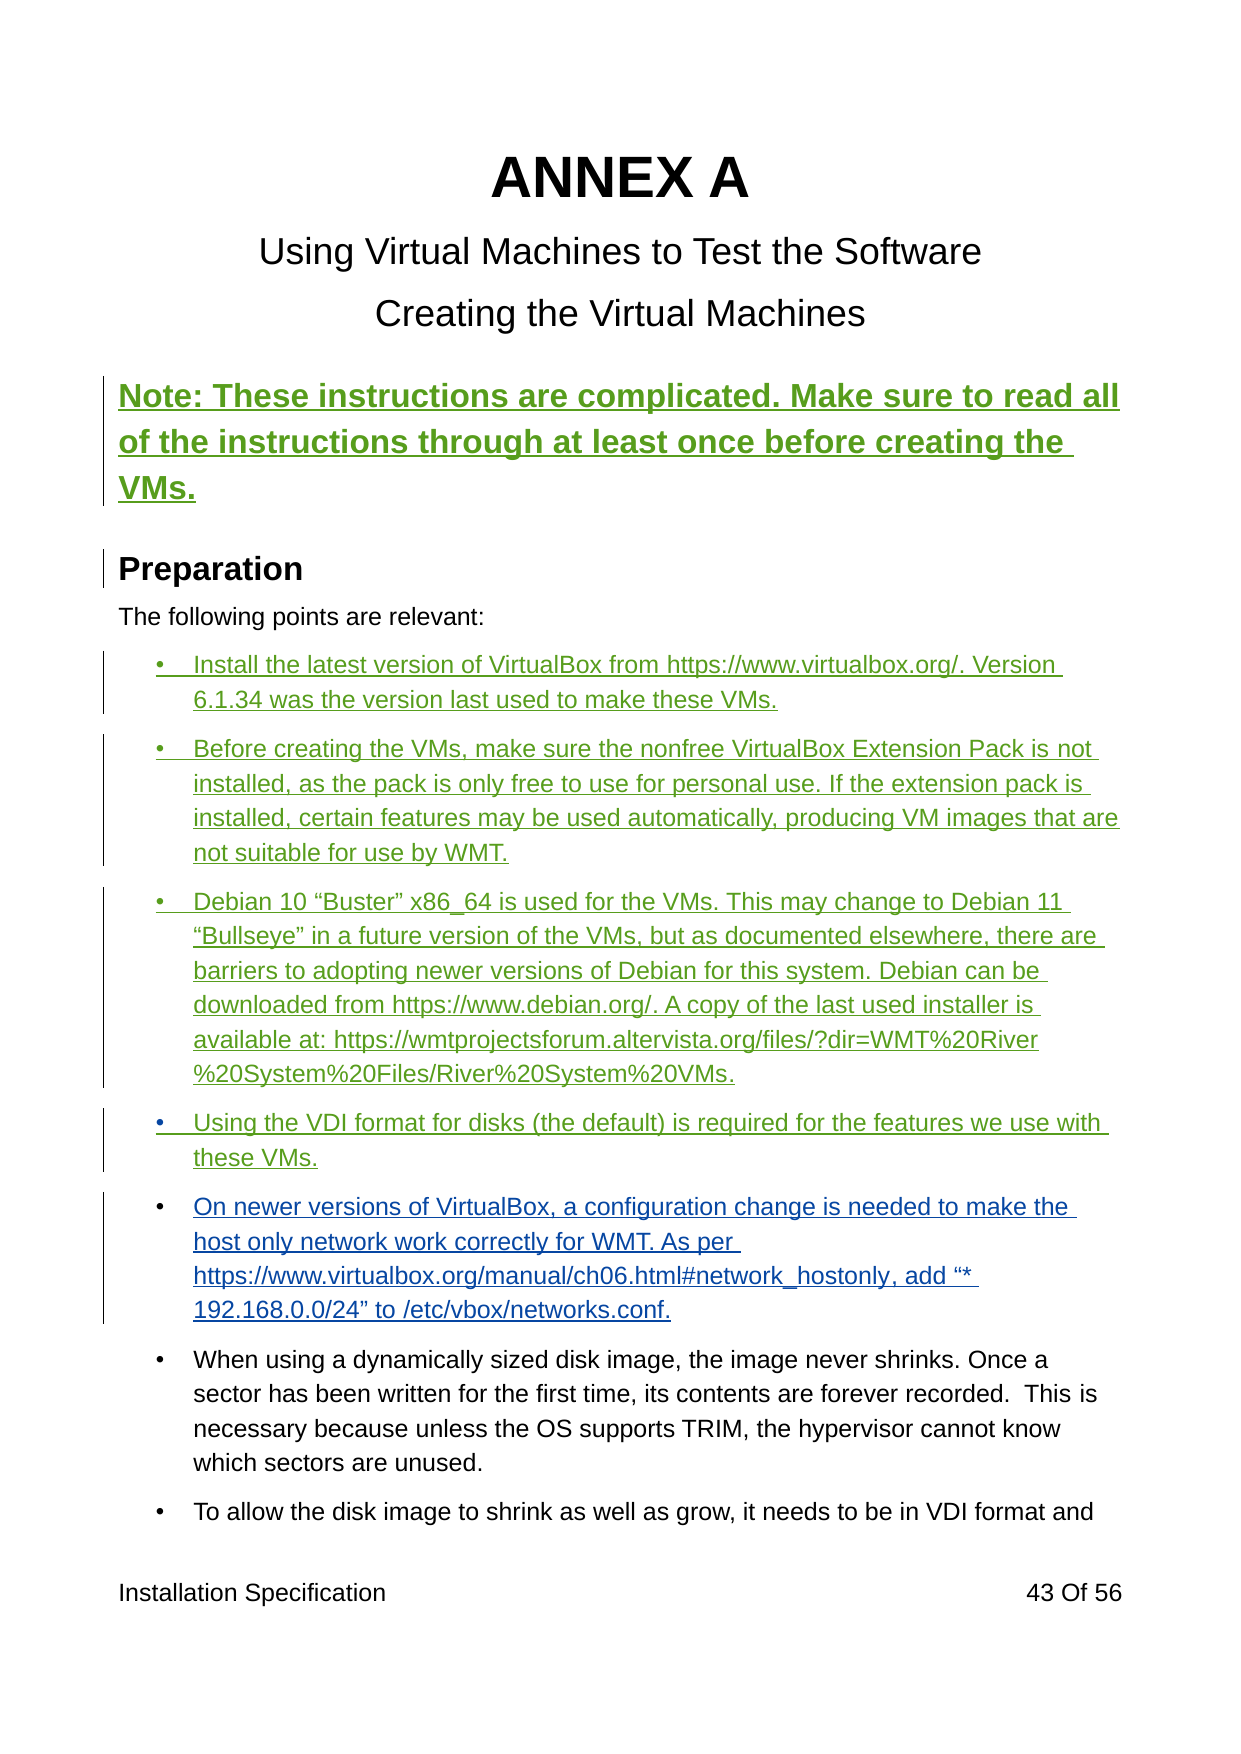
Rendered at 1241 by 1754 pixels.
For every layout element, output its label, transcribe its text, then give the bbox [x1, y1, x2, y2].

list Debian 10 “Buster” x86_64 is used for the VMs. This may change to Debian 11 “Bullseye” in a future version of the VMs, but as documented elsewhere, there are barriers to adopting newer versions of Debian for this system. Debian can be downloaded from https://www.debian.org/. A copy of the last used installer is available at: https://wmtprojectsforum.altervista.org/files/?dir=WMT%20River%20System%20Files/River%20System%20VMs. [156, 887, 1122, 1088]
list Using the VDI format for disks (the default) is required for the features we use with these VMs. [156, 1108, 1122, 1172]
list Install the latest version of VirtualBox from https://www.virtualbox.org/. Version 6.1.34 was the version last used to make these VMs. [156, 651, 1122, 714]
title ANNEX A [118, 143, 1122, 210]
list When using a dynamically sized disk image, the image never shrinks. Once a sector has been written for the first time, its contents are forever recorded. This is necessary because unless the OS supports TRIM, the hypervisor cannot know which sectors are unused. [156, 1344, 1122, 1477]
subtitle Note: These instructions are complicated. Make sure to read all of the instructions through at least once before creating the VMs. [118, 376, 1122, 506]
list Before creating the VMs, make sure the nonfree VirtualBox Extension Pack is not installed, as the pack is only free to use for personal use. If the extension pack is installed, certain features may be used automatically, producing VM images that are not suitable for use by WMT. [156, 734, 1122, 866]
subtitle Creating the Virtual Machines [118, 291, 1122, 334]
text The following points are relevant: [118, 601, 1122, 630]
subtitle Preparation [118, 549, 1122, 588]
list To allow the disk image to shrink as well as grow, it needs to be in VDI format and [156, 1497, 1122, 1526]
subtitle Using Virtual Machines to Test the Software [118, 229, 1122, 272]
list On newer versions of VirtualBox, a configuration change is needed to make the host only network work correctly for WMT. As per https://www.virtualbox.org/manual/ch06.html#network_hostonly, add “* 192.168.0.0/24” to /etc/vbox/networks.conf. [156, 1192, 1122, 1324]
